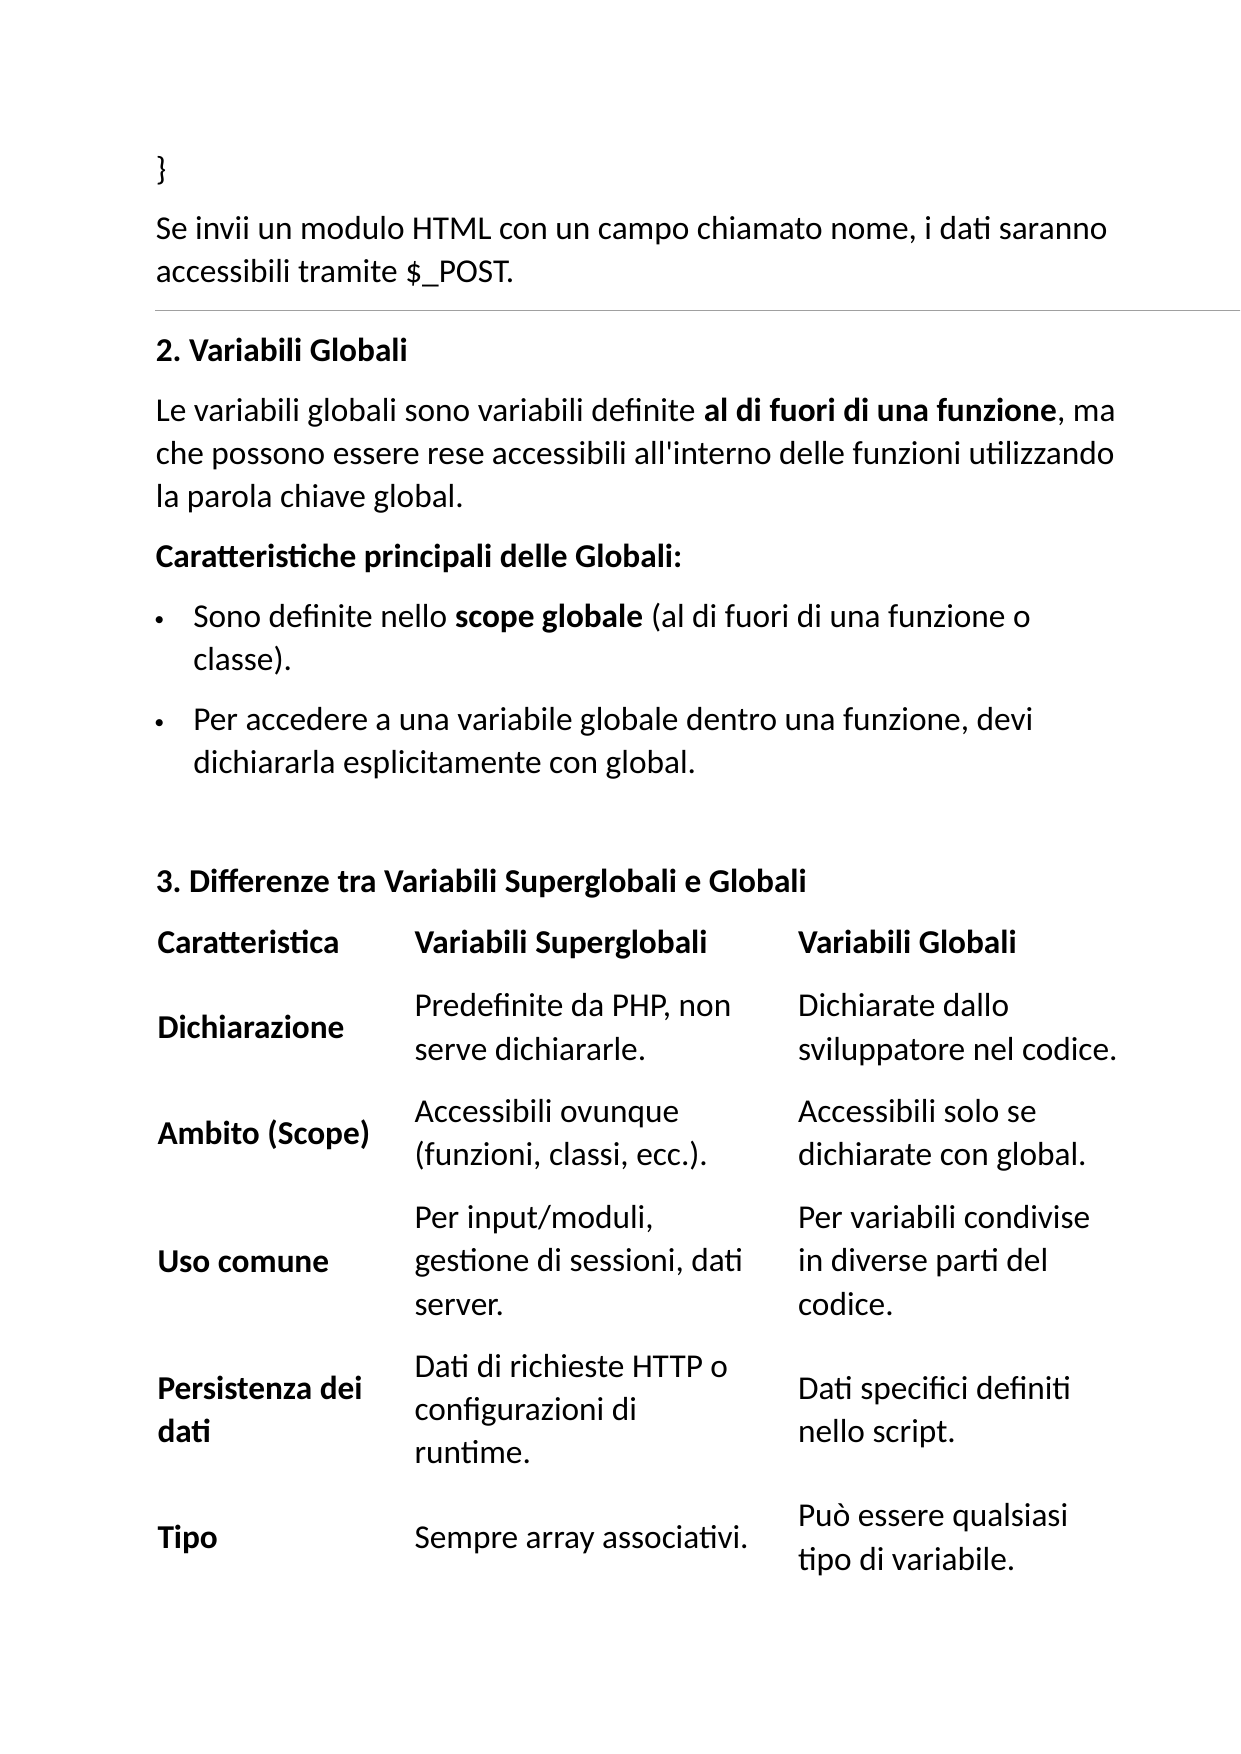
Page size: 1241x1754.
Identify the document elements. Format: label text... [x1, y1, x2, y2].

table_cell Dati specifici definiti nello script. [759, 1344, 1122, 1493]
table_cell Persistenza dei dati [118, 1344, 375, 1493]
table_header Caratteristica [118, 920, 375, 983]
table_cell Dati di richieste HTTP o configurazioni di runtime. [375, 1344, 759, 1493]
table_header Variabili Globali [759, 920, 1122, 983]
table_cell Dichiarazione [118, 983, 375, 1089]
text 3. Differenze tra Variabili Superglobali e Globali [156, 860, 1122, 901]
table_cell Predefinite da PHP, non serve dichiararle. [375, 983, 759, 1089]
table_cell Tipo [118, 1493, 375, 1599]
table_header Variabili Superglobali [375, 920, 759, 983]
table_cell Sempre array associativi. [375, 1493, 759, 1599]
table_cell Può essere qualsiasi tipo di variabile. [759, 1493, 1122, 1599]
table_cell Per variabili condivise in diverse parti del codice. [759, 1195, 1122, 1344]
list Sono definite nello scope globale (al di fuori di una funzione o classe). [156, 594, 1122, 678]
table_cell Accessibili solo se dichiarate con global. [759, 1089, 1122, 1195]
list Per accedere a una variabile globale dentro una funzione, devi dichiararla esplicitamente con global. [156, 697, 1122, 781]
table_cell Per input/moduli, gestione di sessioni, dati server. [375, 1195, 759, 1344]
table_cell Ambito (Scope) [118, 1089, 375, 1195]
table_cell Uso comune [118, 1195, 375, 1344]
text Caratteristiche principali delle Globali: [156, 535, 1122, 576]
table_cell Accessibili ovunque (funzioni, classi, ecc.). [375, 1089, 759, 1195]
text Se invii un modulo HTML con un campo chiamato nome, i dati saranno accessibili tramite $_POST. [156, 207, 1122, 291]
table_cell Dichiarate dallo sviluppatore nel codice. [759, 983, 1122, 1089]
text } [156, 148, 1122, 188]
text 2. Variabili Globali [156, 329, 1122, 370]
text Le variabili globali sono variabili definite al di fuori di una funzione, ma che possono essere rese accessibili all'interno delle funzioni utilizzando la parola chiave global. [156, 389, 1122, 516]
